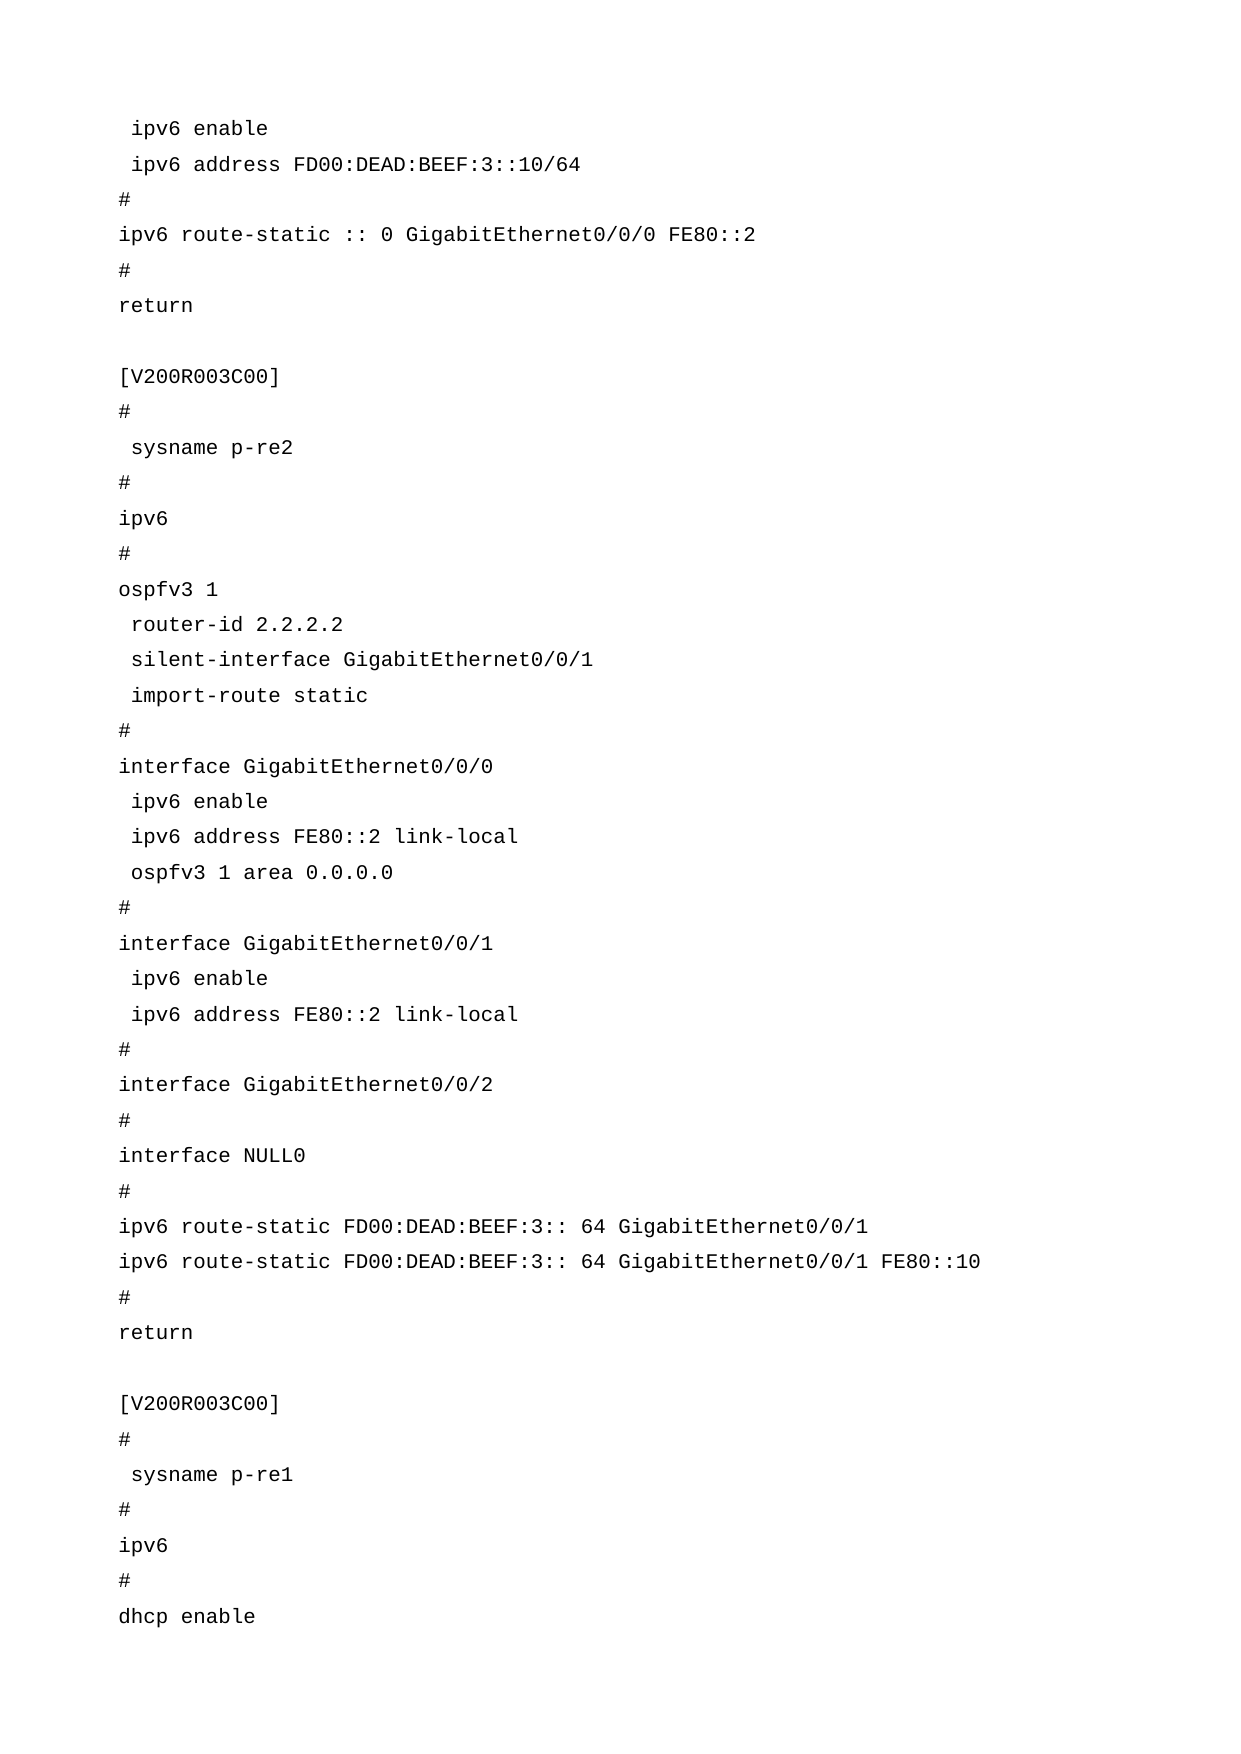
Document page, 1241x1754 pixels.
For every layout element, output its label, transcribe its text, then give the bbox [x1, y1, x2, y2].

text ipv6 enable [118, 791, 1122, 815]
text # [118, 1181, 1122, 1204]
text ipv6 [118, 1535, 1122, 1558]
text return [118, 295, 1122, 319]
text ospfv3 1 [118, 578, 1122, 602]
text [V200R003C00] [118, 366, 1122, 390]
text interface NULL0 [118, 1145, 1122, 1169]
text ipv6 address FE80::2 link-local [118, 1003, 1122, 1027]
text # [118, 189, 1122, 213]
text # [118, 897, 1122, 921]
text ipv6 address FD00:DEAD:BEEF:3::10/64 [118, 153, 1122, 177]
text ipv6 route-static FD00:DEAD:BEEF:3:: 64 GigabitEthernet0/0/1 [118, 1216, 1122, 1240]
text interface GigabitEthernet0/0/2 [118, 1074, 1122, 1098]
text # [118, 543, 1122, 567]
text # [118, 260, 1122, 283]
text # [118, 1287, 1122, 1311]
text ipv6 route-static :: 0 GigabitEthernet0/0/0 FE80::2 [118, 224, 1122, 248]
text ospfv3 1 area 0.0.0.0 [118, 862, 1122, 886]
text # [118, 1499, 1122, 1523]
text silent-interface GigabitEthernet0/0/1 [118, 649, 1122, 673]
text ipv6 [118, 508, 1122, 531]
text ipv6 enable [118, 118, 1122, 142]
text router-id 2.2.2.2 [118, 614, 1122, 638]
text # [118, 401, 1122, 425]
text import-route static [118, 685, 1122, 708]
text # [118, 1428, 1122, 1452]
text dhcp enable [118, 1606, 1122, 1629]
text ipv6 enable [118, 968, 1122, 992]
text return [118, 1322, 1122, 1346]
text sysname p-re2 [118, 437, 1122, 461]
text # [118, 1039, 1122, 1063]
text ipv6 address FE80::2 link-local [118, 826, 1122, 850]
text sysname p-re1 [118, 1464, 1122, 1488]
text # [118, 720, 1122, 744]
text interface GigabitEthernet0/0/0 [118, 756, 1122, 779]
text # [118, 472, 1122, 496]
text ipv6 route-static FD00:DEAD:BEEF:3:: 64 GigabitEthernet0/0/1 FE80::10 [118, 1251, 1122, 1275]
text # [118, 1110, 1122, 1133]
text interface GigabitEthernet0/0/1 [118, 933, 1122, 956]
text [V200R003C00] [118, 1393, 1122, 1417]
text # [118, 1570, 1122, 1594]
